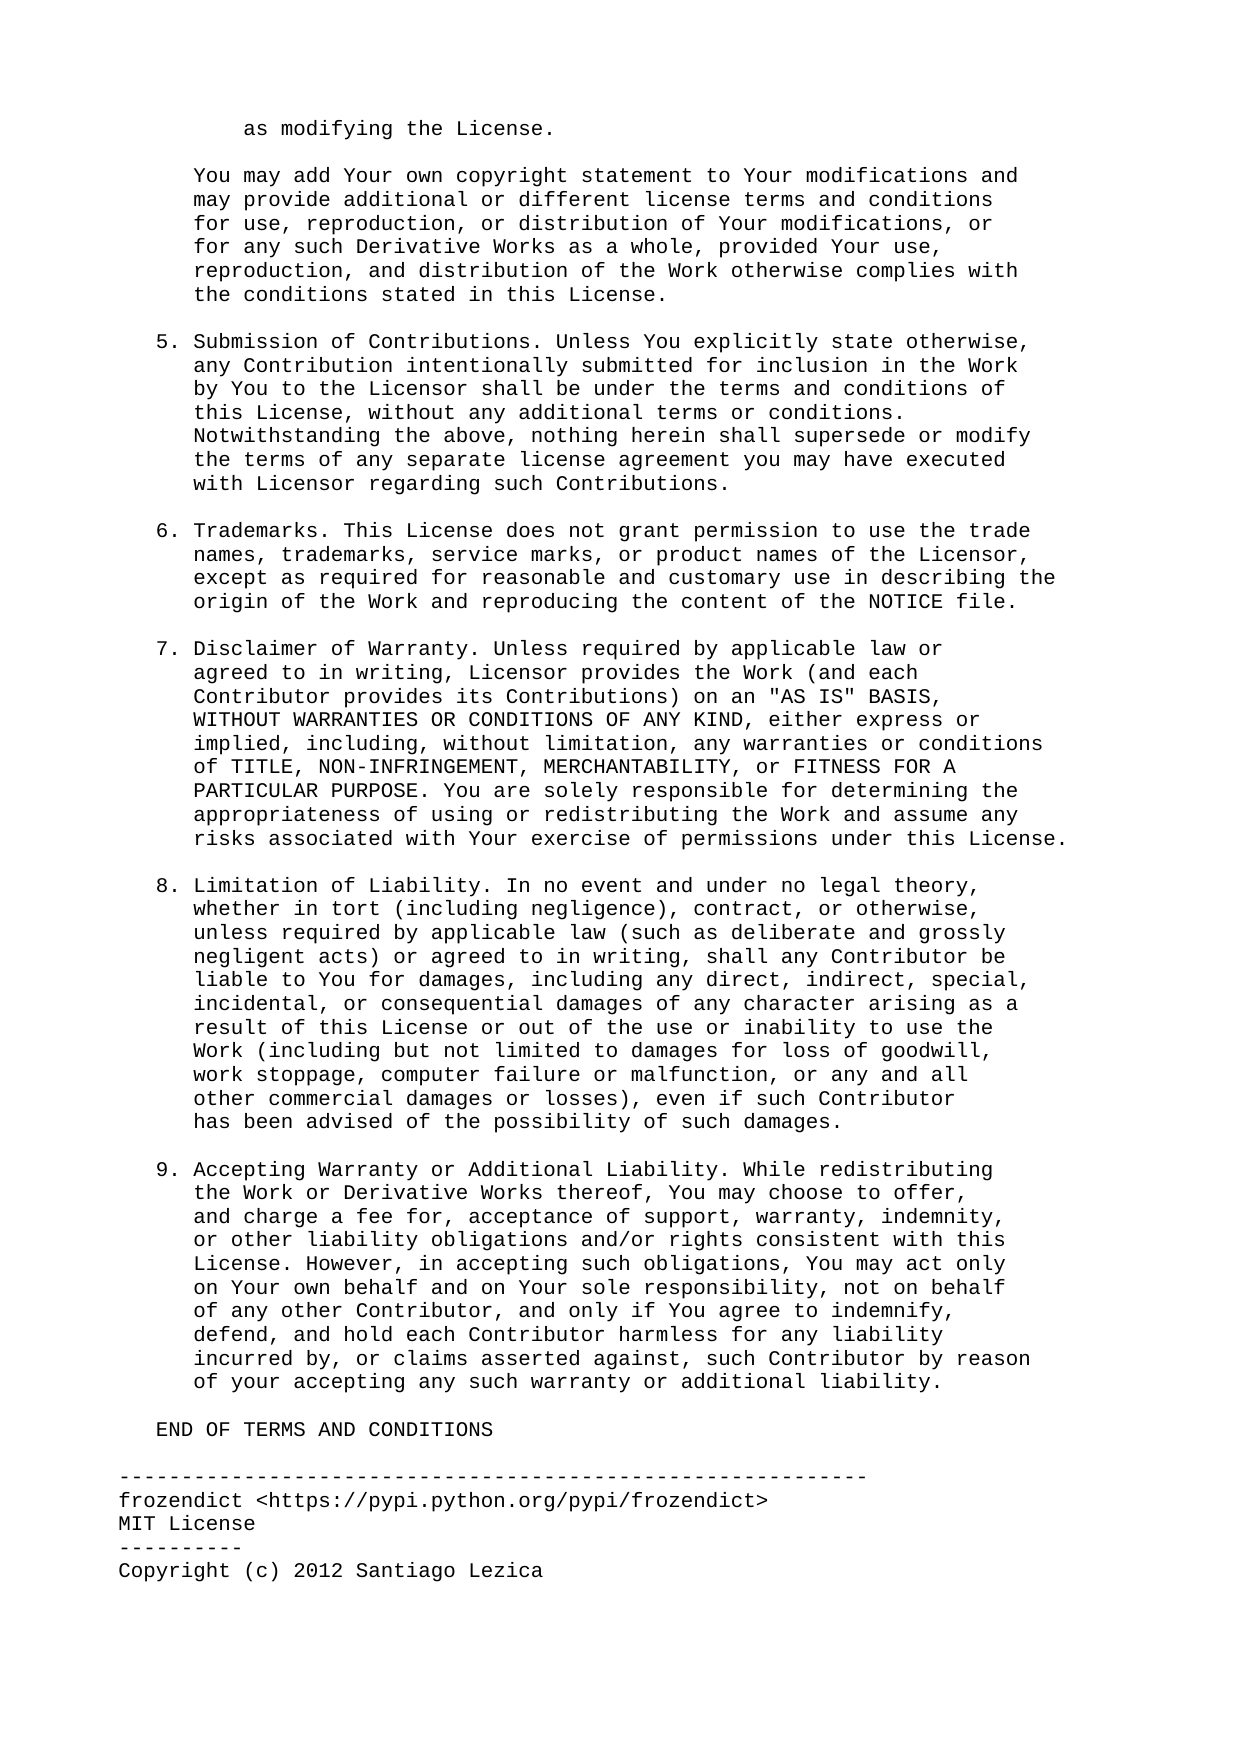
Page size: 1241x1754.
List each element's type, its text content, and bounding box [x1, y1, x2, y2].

text incidental, or consequential damages of any character arising as a [118, 993, 1122, 1017]
text ---------- [118, 1537, 1122, 1561]
text License. However, in accepting such obligations, You may act only [118, 1253, 1122, 1277]
text with Licensor regarding such Contributions. [118, 473, 1122, 496]
text the conditions stated in this License. [118, 284, 1122, 307]
text Notwithstanding the above, nothing herein shall supersede or modify [118, 426, 1122, 449]
text may provide additional or different license terms and conditions [118, 189, 1122, 213]
text 9. Accepting Warranty or Additional Liability. While redistributing [118, 1158, 1122, 1182]
text as modifying the License. [118, 118, 1122, 142]
text END OF TERMS AND CONDITIONS [118, 1419, 1122, 1442]
text for any such Derivative Works as a whole, provided Your use, [118, 236, 1122, 260]
text ------------------------------------------------------------ [118, 1466, 1122, 1489]
text incurred by, or claims asserted against, such Contributor by reason [118, 1348, 1122, 1371]
text agreed to in writing, Licensor provides the Work (and each [118, 662, 1122, 686]
text any Contribution intentionally submitted for inclusion in the Work [118, 354, 1122, 378]
text PARTICULAR PURPOSE. You are solely responsible for determining the [118, 780, 1122, 804]
text and charge a fee for, acceptance of support, warranty, indemnity, [118, 1206, 1122, 1229]
text defend, and hold each Contributor harmless for any liability [118, 1324, 1122, 1348]
text on Your own behalf and on Your sole responsibility, not on behalf [118, 1277, 1122, 1300]
text other commercial damages or losses), even if such Contributor [118, 1088, 1122, 1111]
text for use, reproduction, or distribution of Your modifications, or [118, 213, 1122, 236]
text this License, without any additional terms or conditions. [118, 402, 1122, 426]
text of any other Contributor, and only if You agree to indemnify, [118, 1300, 1122, 1324]
text the terms of any separate license agreement you may have executed [118, 449, 1122, 473]
text except as required for reasonable and customary use in describing the [118, 567, 1122, 591]
text risks associated with Your exercise of permissions under this License. [118, 827, 1122, 851]
text of your accepting any such warranty or additional liability. [118, 1371, 1122, 1395]
text appropriateness of using or redistributing the Work and assume any [118, 804, 1122, 827]
text frozendict <https://pypi.python.org/pypi/frozendict> [118, 1489, 1122, 1513]
text 7. Disclaimer of Warranty. Unless required by applicable law or [118, 638, 1122, 662]
text negligent acts) or agreed to in writing, shall any Contributor be [118, 946, 1122, 969]
text origin of the Work and reproducing the content of the NOTICE file. [118, 591, 1122, 615]
text unless required by applicable law (such as deliberate and grossly [118, 922, 1122, 946]
text Contributor provides its Contributions) on an "AS IS" BASIS, [118, 686, 1122, 709]
text implied, including, without limitation, any warranties or conditions [118, 733, 1122, 757]
text by You to the Licensor shall be under the terms and conditions of [118, 378, 1122, 402]
text liable to You for damages, including any direct, indirect, special, [118, 969, 1122, 993]
text 5. Submission of Contributions. Unless You explicitly state otherwise, [118, 331, 1122, 354]
text WITHOUT WARRANTIES OR CONDITIONS OF ANY KIND, either express or [118, 709, 1122, 733]
text reproduction, and distribution of the Work otherwise complies with [118, 260, 1122, 284]
text Work (including but not limited to damages for loss of goodwill, [118, 1040, 1122, 1064]
text Copyright (c) 2012 Santiago Lezica [118, 1561, 1122, 1584]
text result of this License or out of the use or inability to use the [118, 1017, 1122, 1040]
text names, trademarks, service marks, or product names of the Licensor, [118, 544, 1122, 567]
text 6. Trademarks. This License does not grant permission to use the trade [118, 520, 1122, 544]
text 8. Limitation of Liability. In no event and under no legal theory, [118, 875, 1122, 898]
text or other liability obligations and/or rights consistent with this [118, 1229, 1122, 1253]
text the Work or Derivative Works thereof, You may choose to offer, [118, 1182, 1122, 1206]
text of TITLE, NON-INFRINGEMENT, MERCHANTABILITY, or FITNESS FOR A [118, 757, 1122, 780]
text MIT License [118, 1513, 1122, 1537]
text You may add Your own copyright statement to Your modifications and [118, 165, 1122, 189]
text has been advised of the possibility of such damages. [118, 1111, 1122, 1135]
text whether in tort (including negligence), contract, or otherwise, [118, 898, 1122, 922]
text work stoppage, computer failure or malfunction, or any and all [118, 1064, 1122, 1088]
